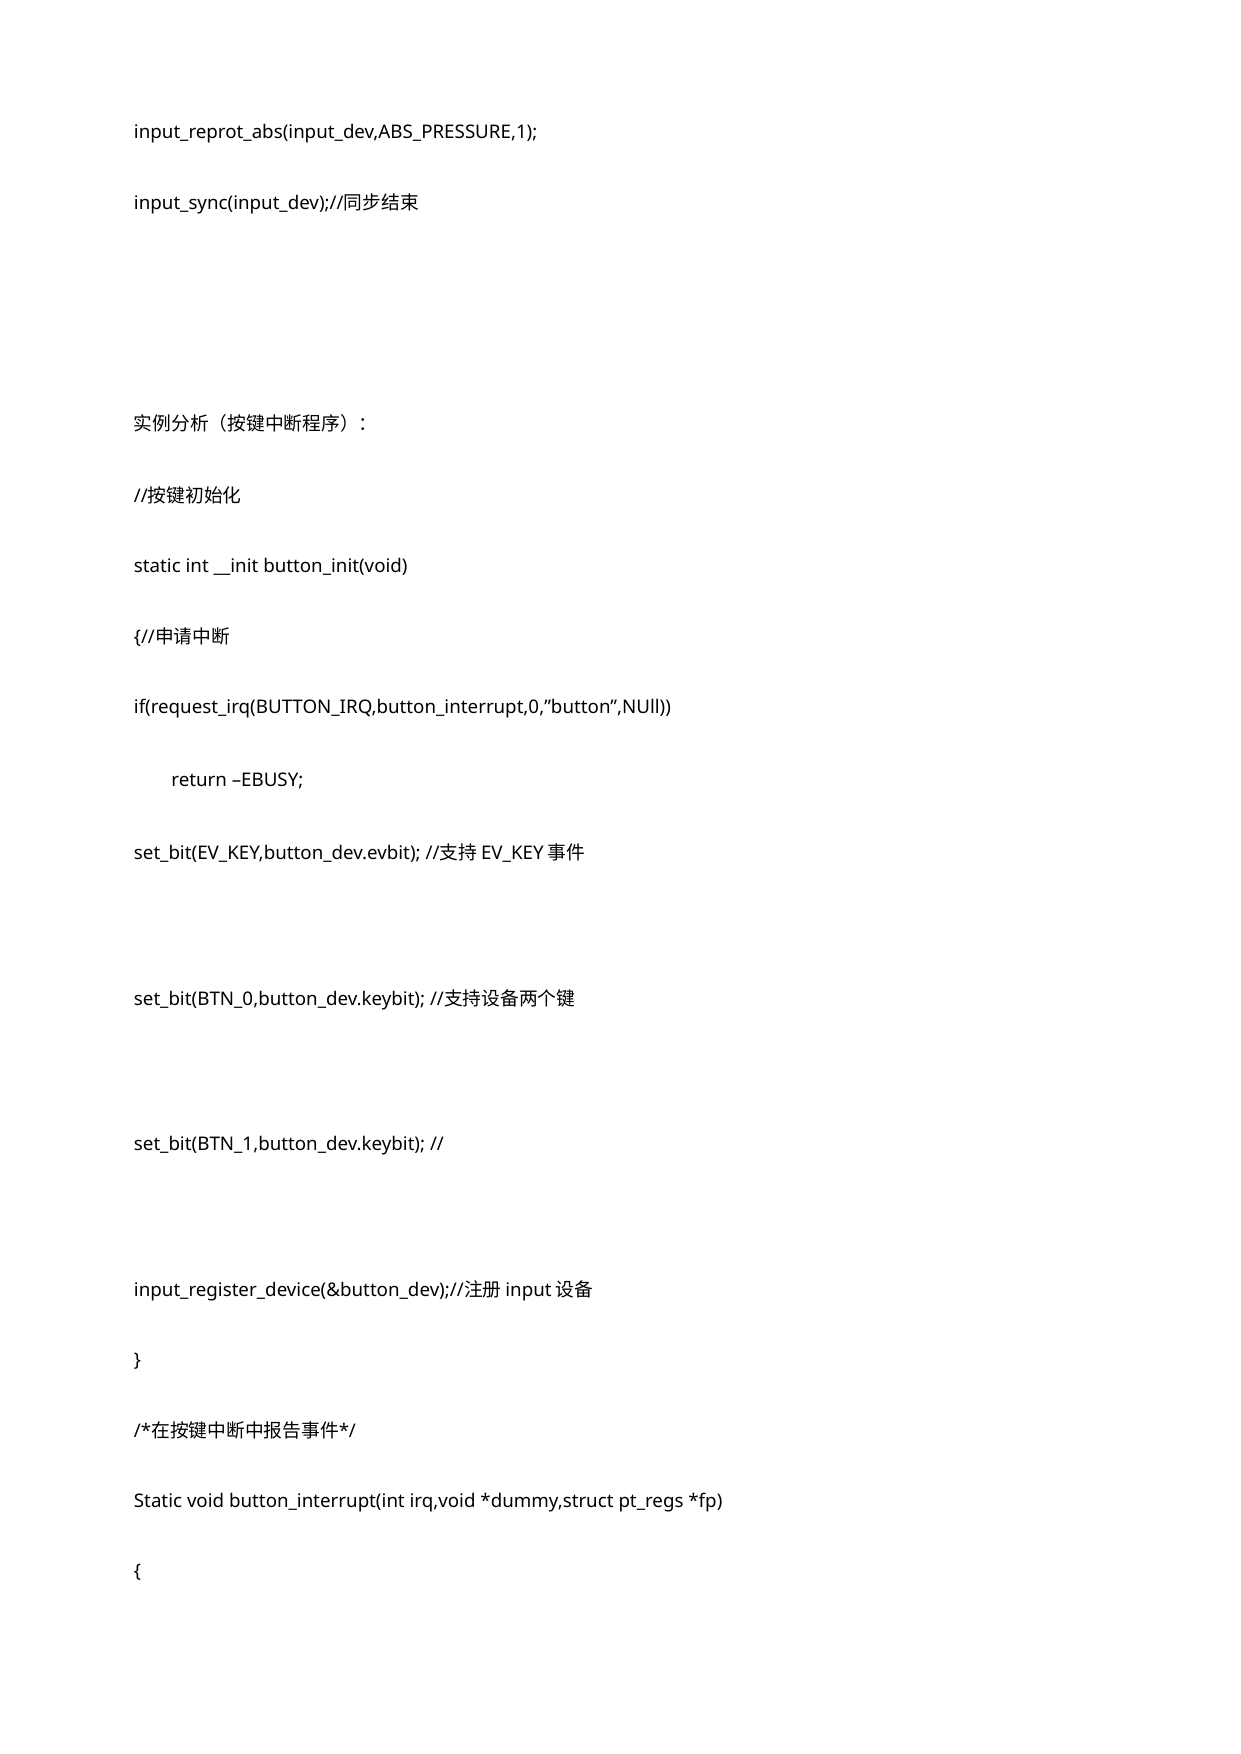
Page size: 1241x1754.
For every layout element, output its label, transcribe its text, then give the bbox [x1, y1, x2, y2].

text //按键初始化 [134, 480, 1106, 507]
text {//申请中断 [134, 622, 1106, 649]
text input_sync(input_dev);//同步结束 [134, 188, 1106, 215]
text { [134, 1557, 1106, 1583]
text set_bit(BTN_0,button_dev.keybit); //支持设备两个键 [134, 984, 1106, 1011]
text input_reprot_abs(input_dev,ABS_PRESSURE,1); [134, 118, 1106, 144]
text input_register_device(&button_dev);//注册input设备 [134, 1274, 1106, 1301]
text return –EBUSY; [134, 763, 1106, 792]
text set_bit(EV_KEY,button_dev.evbit); //支持EV_KEY事件 [134, 838, 1106, 865]
text 实例分析（按键中断程序）： [134, 408, 1106, 436]
text Static void button_interrupt(int irq,void *dummy,struct pt_regs *fp) [134, 1488, 1106, 1513]
text if(request_irq(BUTTON_IRQ,button_interrupt,0,”button”,NUll)) [134, 694, 1106, 719]
text static int __init button_init(void) [134, 552, 1106, 578]
text set_bit(BTN_1,button_dev.keybit); // [134, 1130, 1106, 1156]
text } [134, 1346, 1106, 1372]
text /*在按键中断中报告事件*/ [134, 1416, 1106, 1443]
